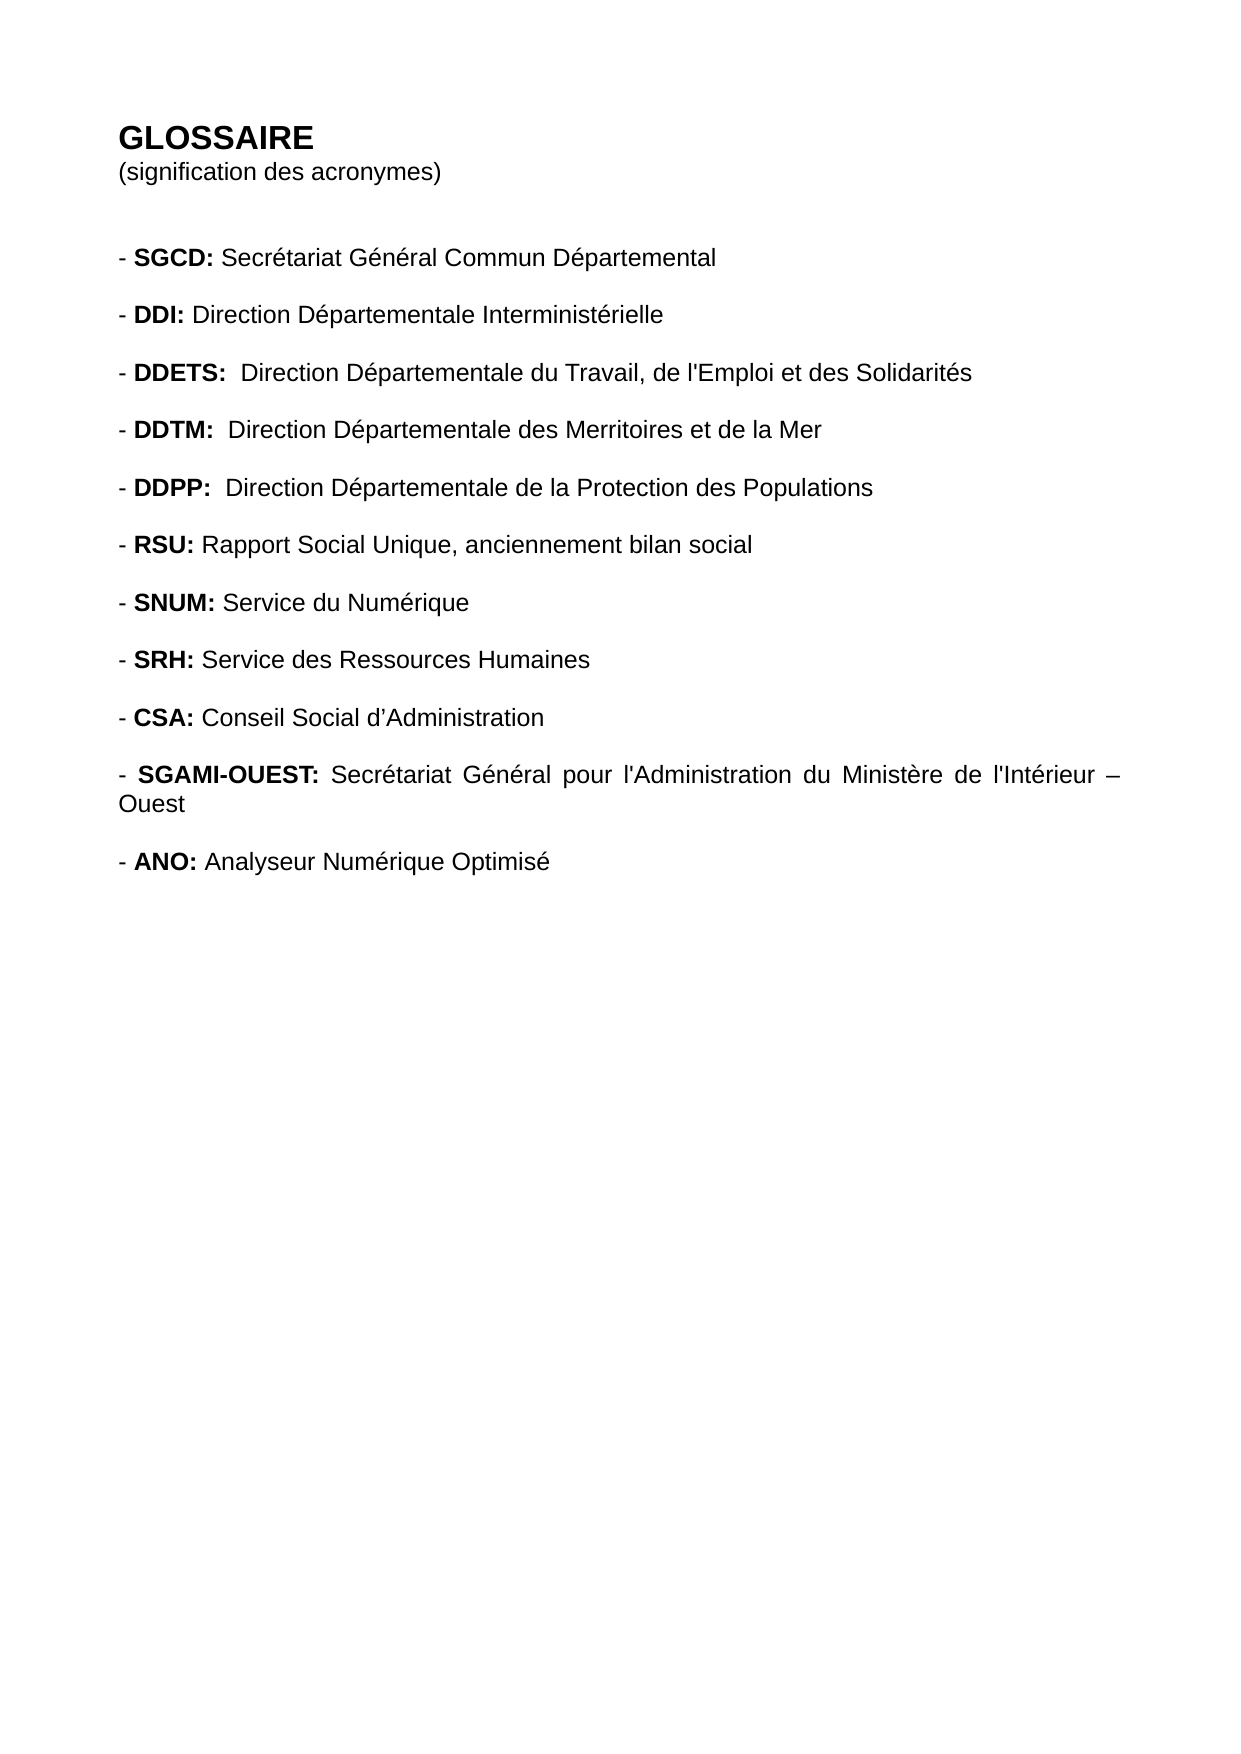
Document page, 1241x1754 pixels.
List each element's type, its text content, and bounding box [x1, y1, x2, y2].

text - DDTM: Direction Départementale des Merritoires et de la Mer [118, 415, 1122, 444]
text - SRH: Service des Ressources Humaines [118, 645, 1122, 674]
text - ANO: Analyseur Numérique Optimisé [118, 847, 1122, 875]
text - RSU: Rapport Social Unique, anciennement bilan social [118, 530, 1122, 559]
text - SNUM: Service du Numérique [118, 588, 1122, 617]
text - CSA: Conseil Social d’Administration [118, 703, 1122, 732]
text - DDI: Direction Départementale Interministérielle [118, 300, 1122, 329]
text - SGCD: Secrétariat Général Commun Départemental [118, 243, 1122, 272]
text - DDETS: Direction Départementale du Travail, de l'Emploi et des Solidarités [118, 358, 1122, 387]
text - SGAMI-OUEST: Secrétariat Général pour l'Administration du Ministère de l'Intérieur – Ouest [118, 760, 1122, 818]
text - DDPP: Direction Départementale de la Protection des Populations [118, 473, 1122, 502]
text (signification des acronymes) [118, 157, 1122, 185]
text GLOSSAIRE [118, 118, 1122, 157]
